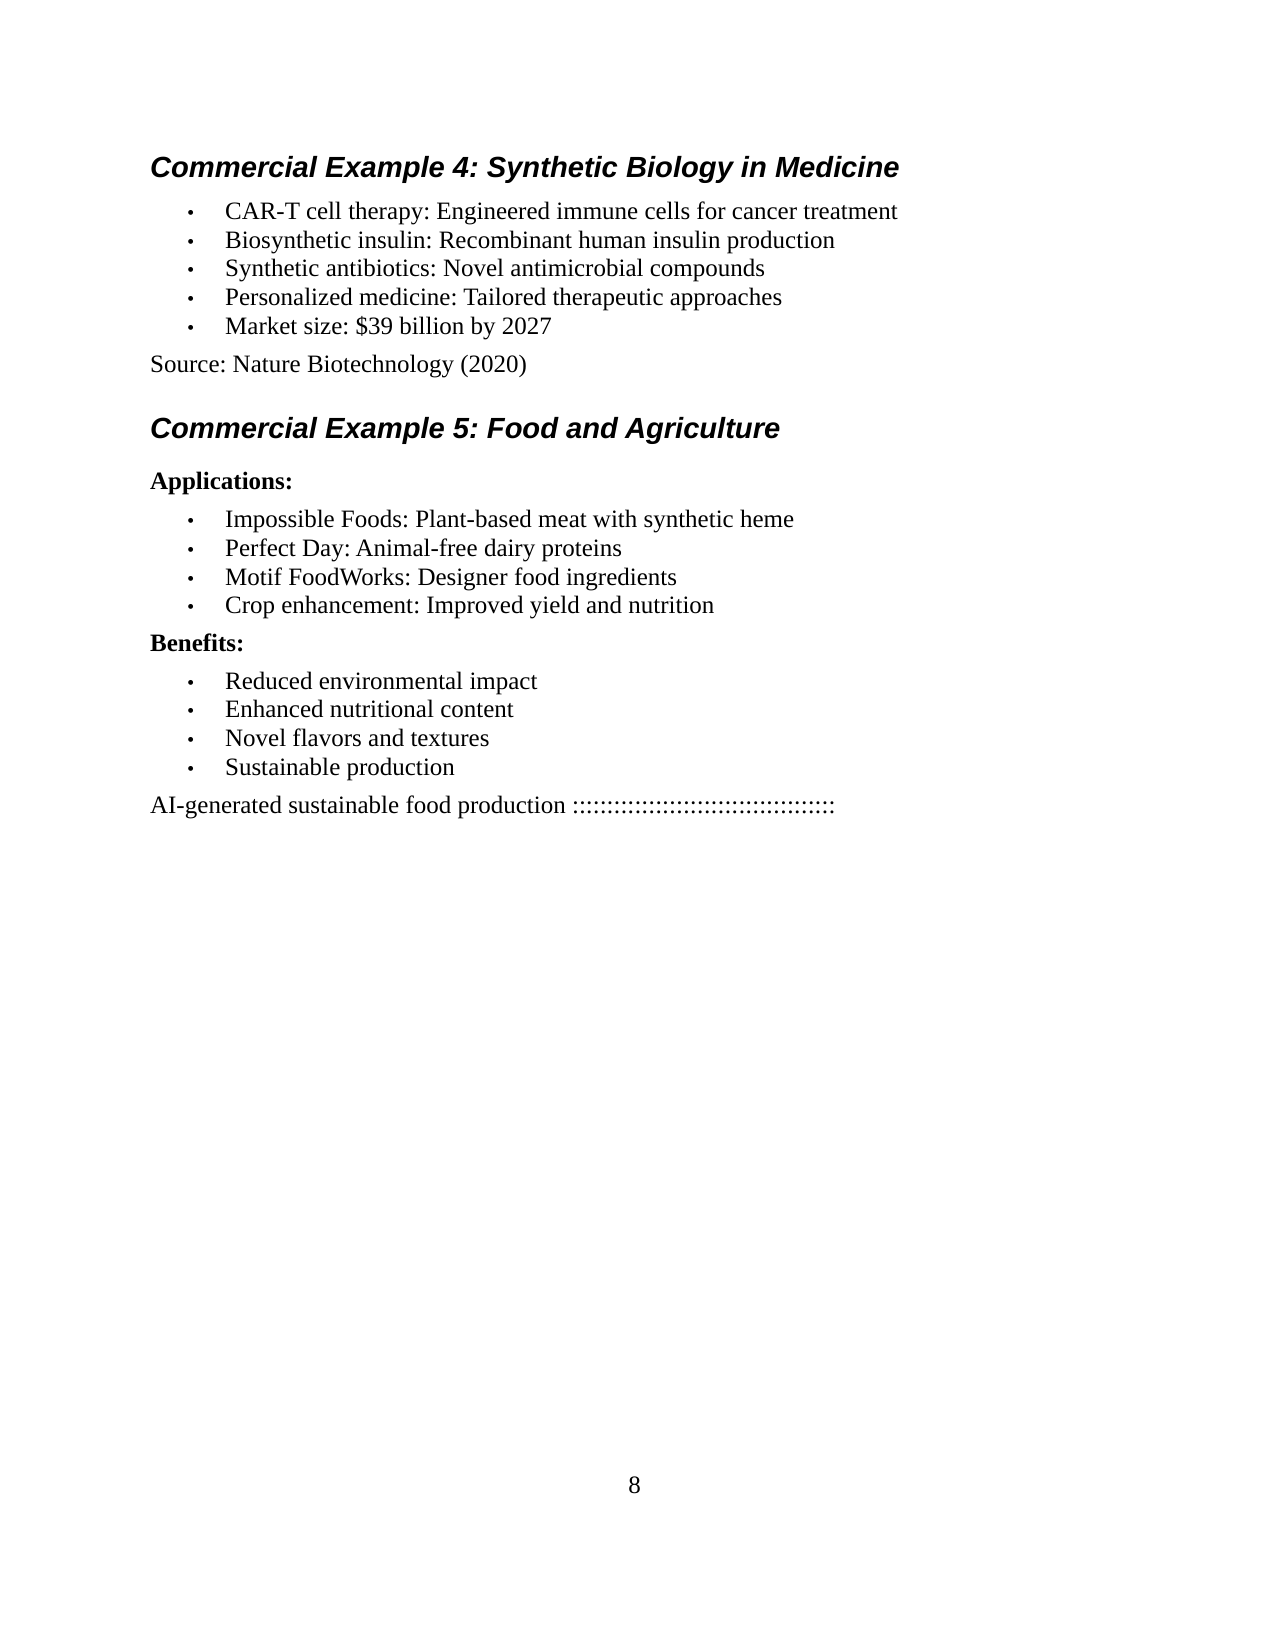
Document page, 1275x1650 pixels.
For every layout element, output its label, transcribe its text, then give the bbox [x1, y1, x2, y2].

list Impossible Foods: Plant-based meat with synthetic heme [187, 504, 1125, 533]
text Benefits: [150, 628, 1125, 657]
list Enhanced nutritional content [187, 694, 1125, 723]
text AI-generated sustainable food production :::::::::::::::::::::::::::::::::::::: [150, 790, 1125, 818]
list Biosynthetic insulin: Recombinant human insulin production [187, 225, 1125, 253]
subtitle Commercial Example 4: Synthetic Biology in Medicine [150, 150, 1125, 183]
list Synthetic antibiotics: Novel antimicrobial compounds [187, 253, 1125, 282]
list Sustainable production [187, 752, 1125, 781]
list Perfect Day: Animal-free dairy proteins [187, 533, 1125, 562]
text Applications: [150, 466, 1125, 495]
list Market size: $39 billion by 2027 [187, 311, 1125, 340]
list CAR-T cell therapy: Engineered immune cells for cancer treatment [187, 196, 1125, 225]
subtitle Commercial Example 5: Food and Agriculture [150, 411, 1125, 445]
list Crop enhancement: Improved yield and nutrition [187, 590, 1125, 619]
list Reduced environmental impact [187, 666, 1125, 694]
list Novel flavors and textures [187, 723, 1125, 752]
text Source: Nature Biotechnology (2020) [150, 349, 1125, 377]
list Personalized medicine: Tailored therapeutic approaches [187, 282, 1125, 311]
list Motif FoodWorks: Designer food ingredients [187, 562, 1125, 590]
